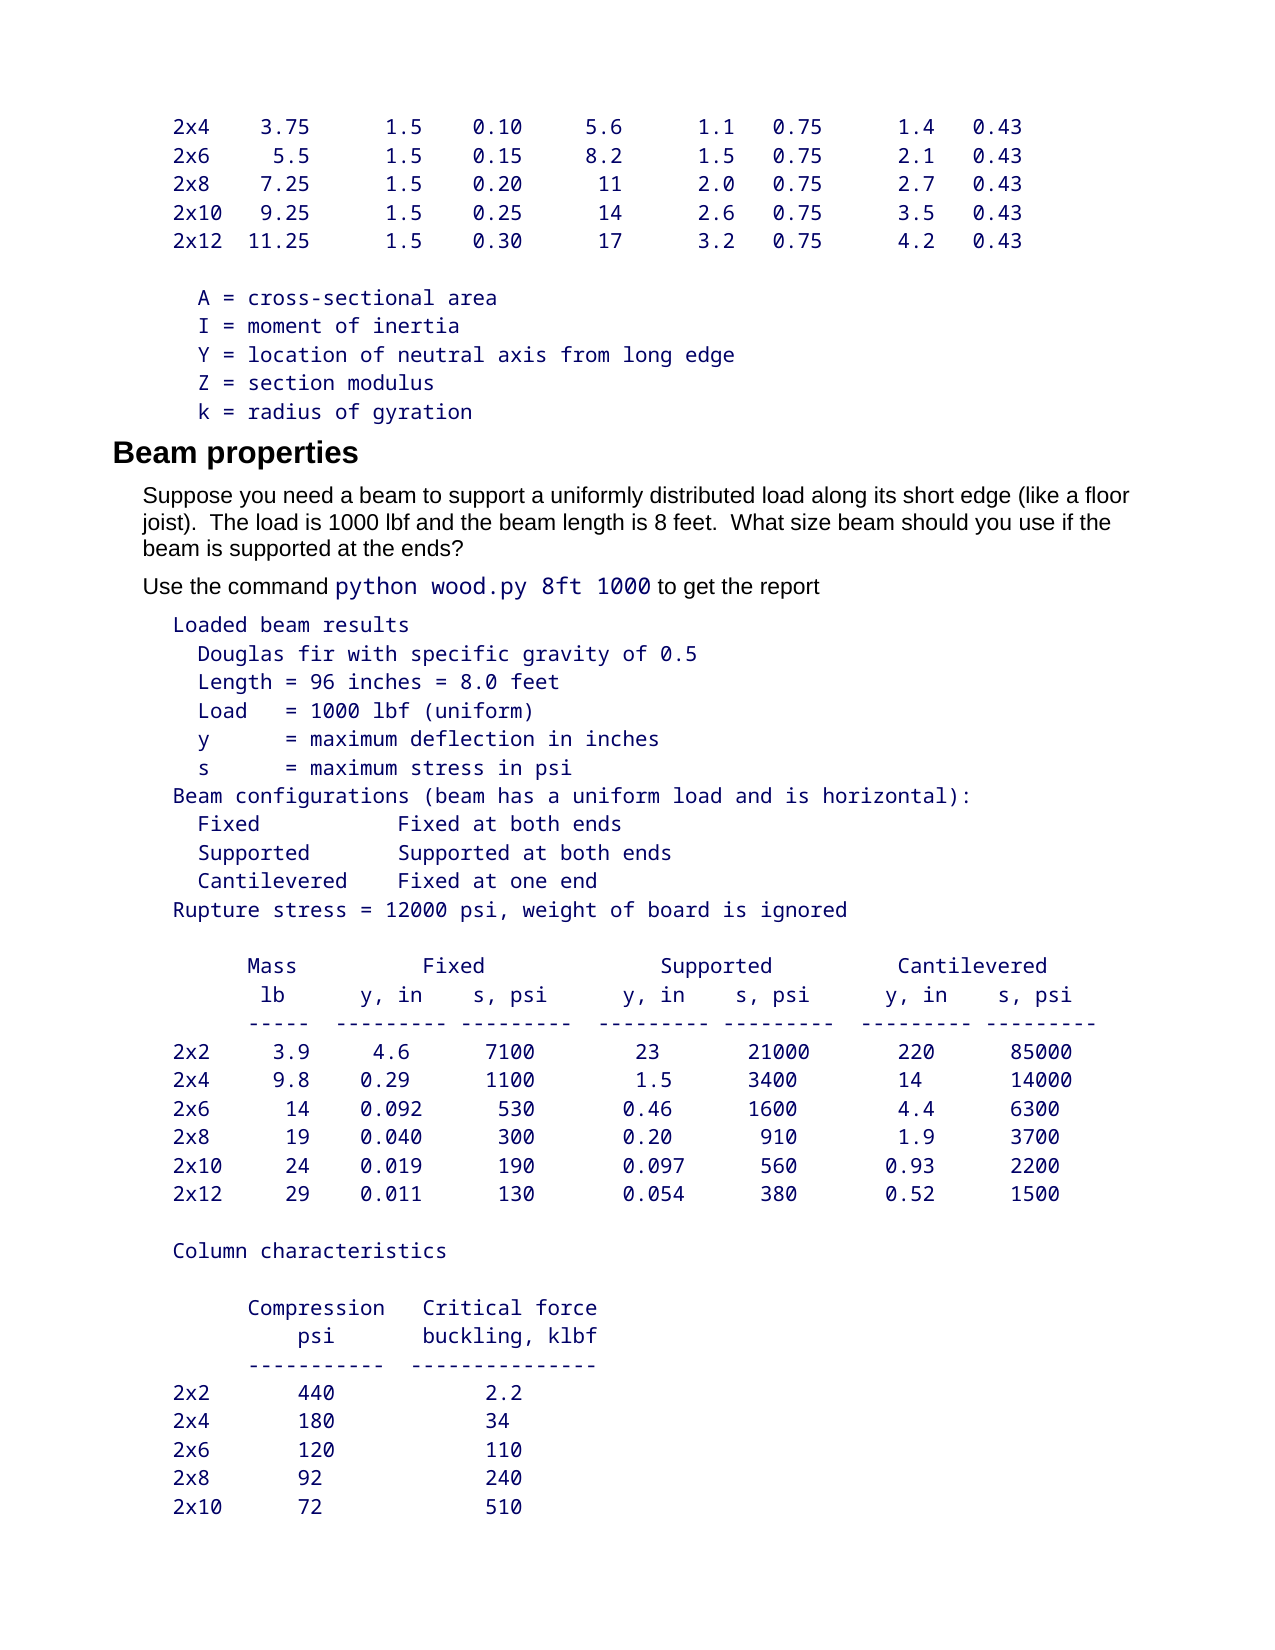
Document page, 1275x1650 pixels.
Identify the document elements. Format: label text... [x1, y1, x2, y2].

text 2x4 3.75 1.5 0.10 5.6 1.1 0.75 1.4 0.43 [172, 112, 1162, 141]
text 2x10 9.25 1.5 0.25 14 2.6 0.75 3.5 0.43 [172, 198, 1162, 226]
text lb y, in s, psi y, in s, psi y, in s, psi [172, 980, 1162, 1008]
text 2x8 92 240 [172, 1463, 1162, 1492]
text 2x12 11.25 1.5 0.30 17 3.2 0.75 4.2 0.43 [172, 226, 1162, 255]
text y = maximum deflection in inches [172, 724, 1162, 753]
text Loaded beam results [172, 610, 1162, 639]
text 2x4 9.8 0.29 1100 1.5 3400 14 14000 [172, 1065, 1162, 1094]
text I = moment of inertia [172, 312, 1162, 340]
subtitle Beam properties [112, 434, 1162, 470]
text Mass Fixed Supported Cantilevered [172, 952, 1162, 980]
text Y = location of neutral axis from long edge [172, 340, 1162, 368]
text Load = 1000 lbf (uniform) [172, 696, 1162, 724]
text 2x4 180 34 [172, 1407, 1162, 1435]
text ----------- --------------- [172, 1350, 1162, 1378]
text 2x6 120 110 [172, 1435, 1162, 1463]
text Rupture stress = 12000 psi, weight of board is ignored [172, 895, 1162, 923]
text psi buckling, klbf [172, 1321, 1162, 1350]
text ----- --------- --------- --------- --------- --------- --------- [172, 1008, 1162, 1037]
text Length = 96 inches = 8.0 feet [172, 667, 1162, 696]
text 2x2 3.9 4.6 7100 23 21000 220 85000 [172, 1037, 1162, 1065]
text A = cross-sectional area [172, 283, 1162, 312]
text 2x10 24 0.019 190 0.097 560 0.93 2200 [172, 1151, 1162, 1179]
text 2x8 7.25 1.5 0.20 11 2.0 0.75 2.7 0.43 [172, 169, 1162, 198]
text Column characteristics [172, 1236, 1162, 1264]
text Use the command python wood.py 8ft 1000 to get the report [142, 570, 1162, 601]
text s = maximum stress in psi [172, 753, 1162, 781]
text Suppose you need a beam to support a uniformly distributed load along its short edge (like a floor joist). The load is 1000 lbf and the beam length is 8 feet. What size beam should you use if the beam is supported at the ends? [142, 482, 1162, 561]
text 2x10 72 510 [172, 1492, 1162, 1520]
text Z = section modulus [172, 368, 1162, 397]
text 2x12 29 0.011 130 0.054 380 0.52 1500 [172, 1179, 1162, 1208]
text Douglas fir with specific gravity of 0.5 [172, 639, 1162, 667]
text 2x2 440 2.2 [172, 1378, 1162, 1407]
text 2x8 19 0.040 300 0.20 910 1.9 3700 [172, 1122, 1162, 1151]
text k = radius of gyration [172, 397, 1162, 425]
text Fixed Fixed at both ends [172, 809, 1162, 838]
text Compression Critical force [172, 1293, 1162, 1321]
text Cantilevered Fixed at one end [172, 866, 1162, 895]
text 2x6 14 0.092 530 0.46 1600 4.4 6300 [172, 1094, 1162, 1122]
text Supported Supported at both ends [172, 838, 1162, 866]
text Beam configurations (beam has a uniform load and is horizontal): [172, 781, 1162, 809]
text 2x6 5.5 1.5 0.15 8.2 1.5 0.75 2.1 0.43 [172, 141, 1162, 169]
